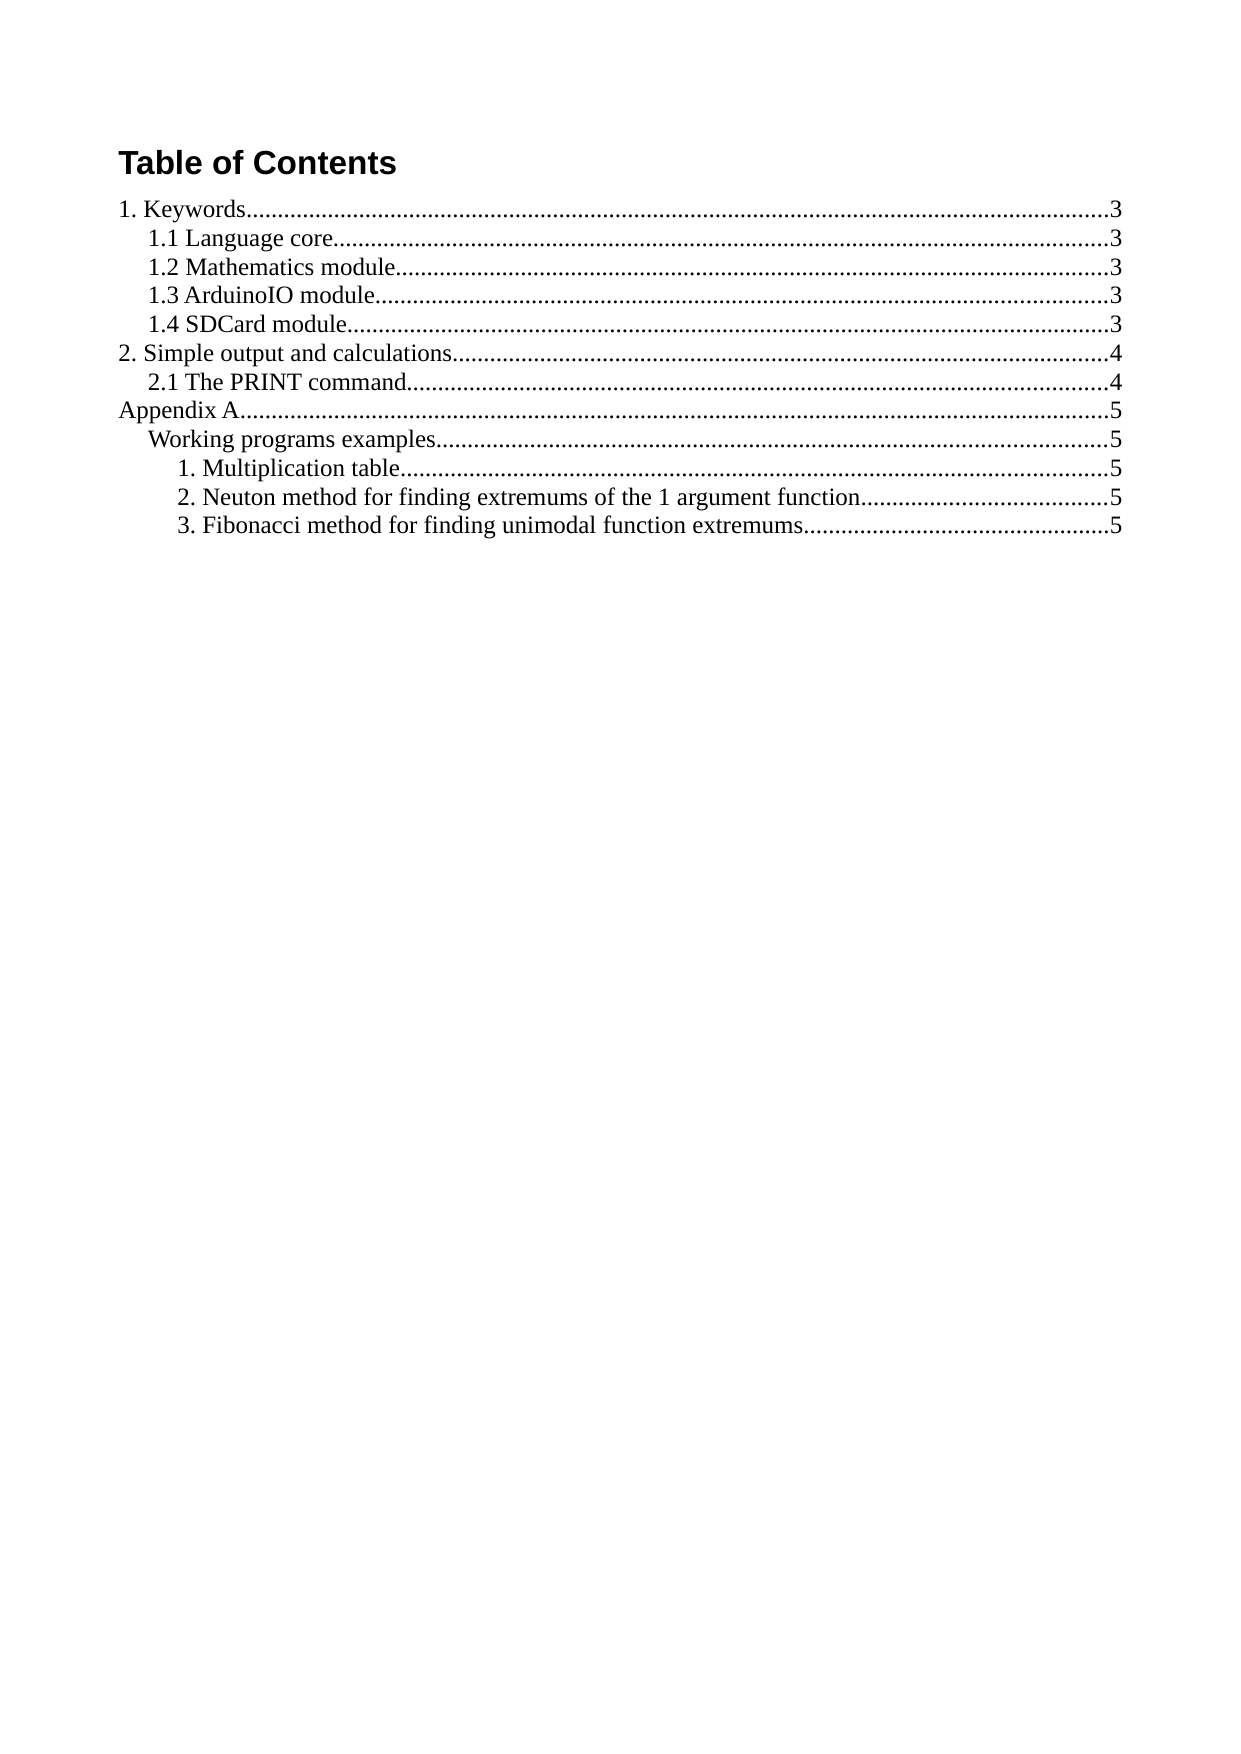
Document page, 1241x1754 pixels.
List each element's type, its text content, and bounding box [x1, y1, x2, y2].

text 1.1 Language core 3 [148, 223, 1122, 252]
text 1.3 ArduinoIO module 3 [148, 280, 1122, 309]
text 1. Keywords 3 [118, 194, 1122, 223]
text 1.2 Mathematics module 3 [148, 252, 1122, 280]
text 2. Simple output and calculations 4 [118, 338, 1122, 367]
text 2. Neuton method for finding extremums of the 1 argument function 5 [177, 482, 1122, 510]
text 3. Fibonacci method for finding unimodal function extremums 5 [177, 510, 1122, 539]
text Appendix A 5 [118, 395, 1122, 424]
text 1. Multiplication table 5 [177, 453, 1122, 482]
text 1.4 SDCard module 3 [148, 309, 1122, 338]
text Working programs examples 5 [148, 424, 1122, 453]
text 2.1 The PRINT command 4 [148, 367, 1122, 395]
subtitle Table of Contents [118, 143, 1122, 182]
